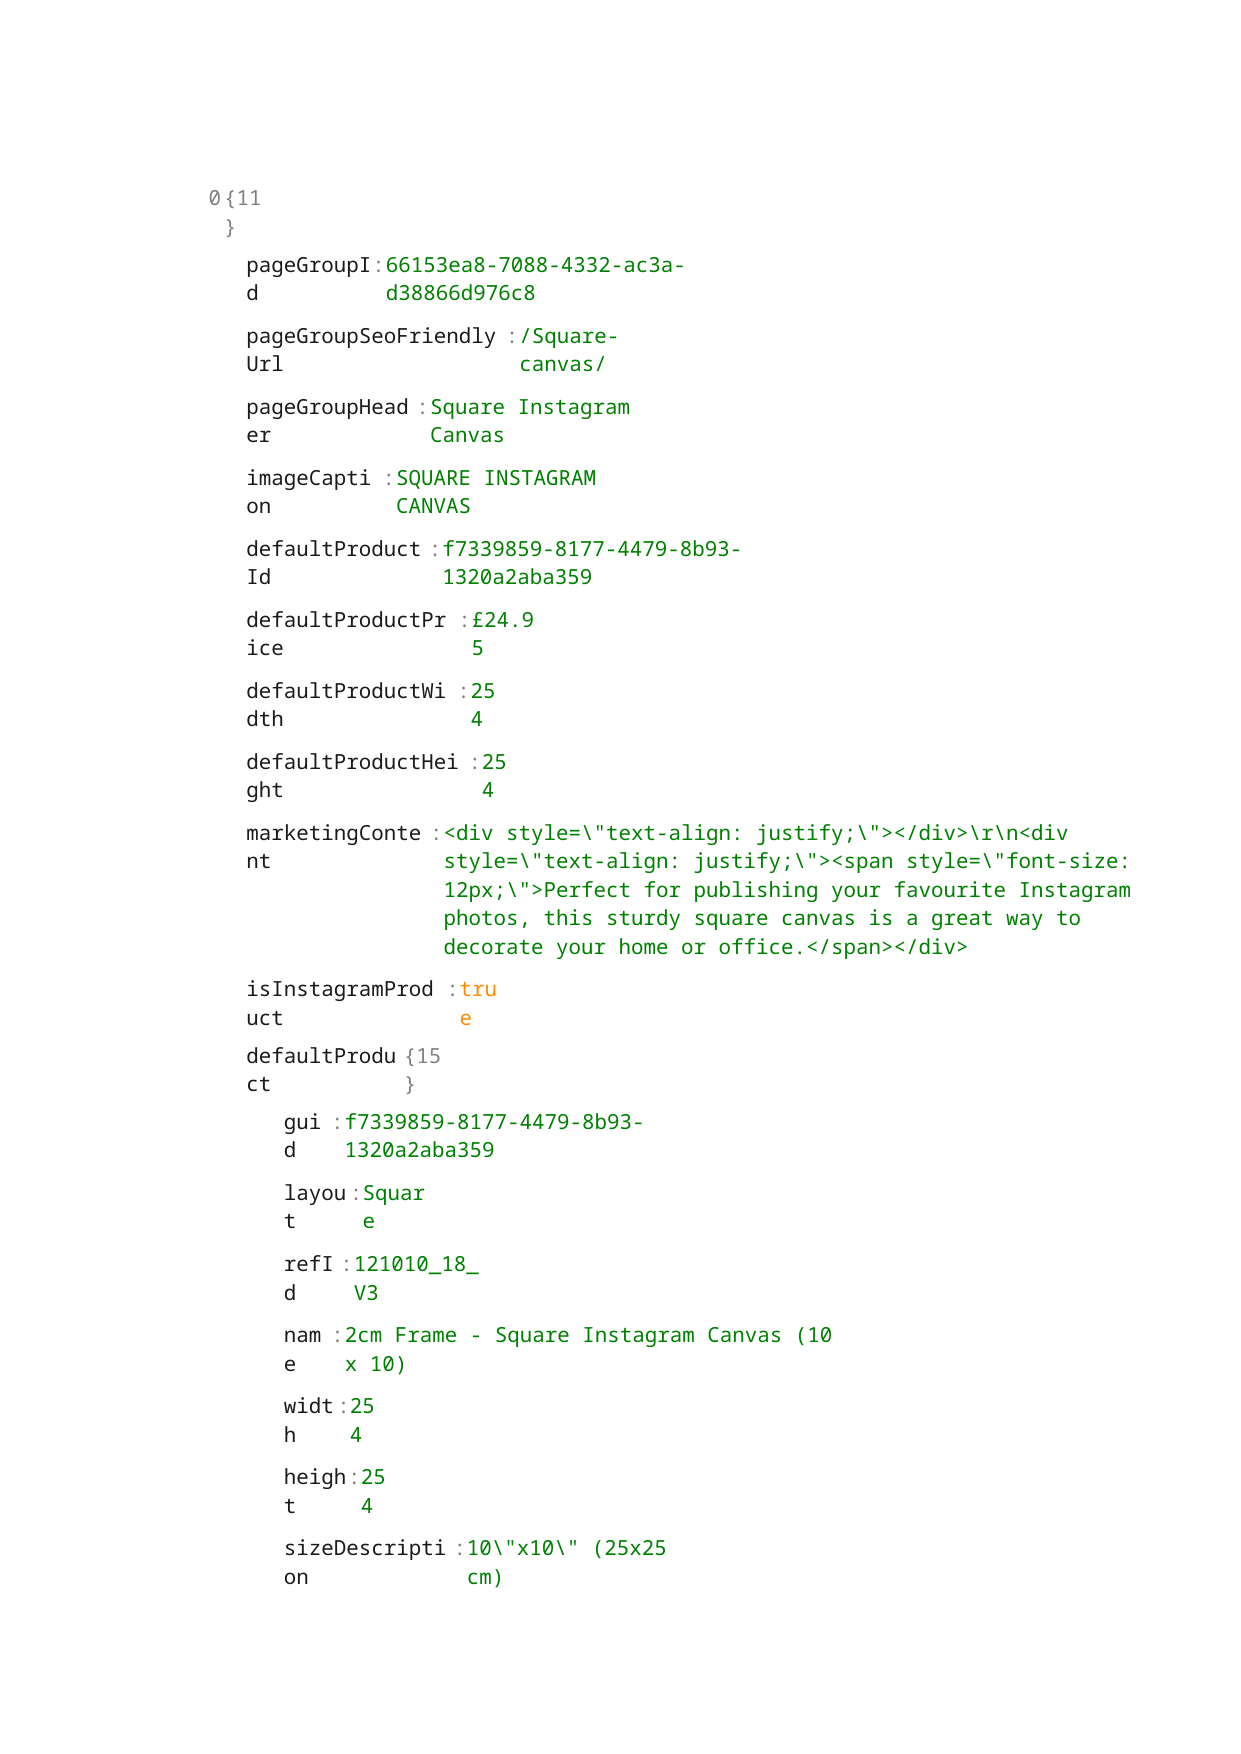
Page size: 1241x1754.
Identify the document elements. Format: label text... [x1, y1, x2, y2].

table_cell [150, 1101, 155, 1172]
table_header imageCaption [246, 458, 382, 526]
table_cell [155, 244, 162, 314]
table_cell [167, 1314, 1240, 1385]
table_cell [162, 1456, 167, 1527]
table_cell [167, 599, 1240, 670]
table_header : [458, 600, 471, 668]
table_header isInstagramProduct [246, 970, 446, 1038]
table_cell [162, 1172, 167, 1243]
table_header : [337, 1387, 349, 1454]
table_header [242, 743, 246, 810]
table_header [242, 316, 246, 384]
table_cell [162, 741, 167, 812]
table_cell [162, 386, 167, 457]
table_header height [284, 1458, 348, 1526]
table_header name [284, 1316, 331, 1383]
table_cell [167, 1385, 1240, 1456]
table_cell [155, 182, 162, 243]
table_header layout [284, 1174, 349, 1241]
table_header [242, 529, 246, 597]
table_cell [155, 741, 162, 812]
table_header : [348, 1458, 361, 1526]
table_header : [429, 529, 442, 597]
table_cell [150, 1527, 155, 1598]
table_cell [162, 599, 167, 670]
table_header marketingContent [246, 814, 430, 967]
table_cell [150, 812, 155, 968]
table_header [399, 1041, 403, 1099]
table_header width [284, 1387, 337, 1454]
table_cell [167, 1456, 1240, 1527]
table_header : [506, 316, 519, 384]
table_header : [457, 671, 470, 739]
table_cell [167, 457, 1240, 528]
table_header [242, 600, 246, 668]
table_header defaultProduct [246, 1041, 399, 1099]
table_header pageGroupSeoFriendlyUrl [246, 316, 506, 384]
table_cell [150, 968, 155, 1039]
table_header 66153ea8-7088-4332-ac3a-d38866d976c8 [386, 245, 792, 313]
table_cell [150, 182, 155, 243]
table_header 0 [208, 184, 220, 242]
table_header : [446, 970, 459, 1038]
table_header true [459, 970, 506, 1038]
table_header 121010_18_V3 [354, 1245, 486, 1312]
table_header Square [363, 1174, 429, 1241]
table_cell [150, 1385, 155, 1456]
table_header : [372, 245, 386, 313]
table_cell [155, 457, 162, 528]
table_cell [150, 670, 155, 741]
table_cell [167, 968, 1240, 1039]
table_cell [155, 670, 162, 741]
table_header : [350, 1174, 362, 1241]
table_cell [155, 1243, 162, 1314]
table_header £24.95 [471, 600, 540, 668]
table_cell [167, 315, 1240, 386]
table_cell [155, 1314, 162, 1385]
table_cell [155, 812, 162, 968]
table_cell [162, 1314, 167, 1385]
table_cell [155, 315, 162, 386]
table_cell [162, 1243, 167, 1314]
table_header guid [284, 1103, 331, 1170]
table_header [167, 150, 1240, 182]
table_header : [331, 1316, 344, 1383]
table_cell [167, 1527, 1240, 1598]
table_header 10\"x10\" (25x25 cm) [467, 1529, 692, 1597]
table_cell [155, 1385, 162, 1456]
table_cell [162, 528, 167, 599]
table_header [242, 814, 246, 967]
table_cell [155, 528, 162, 599]
table_cell [150, 244, 155, 314]
table_header [242, 245, 246, 313]
table_cell [155, 599, 162, 670]
table_cell [150, 315, 155, 386]
table_header defaultProductHeight [246, 743, 468, 810]
table_cell [155, 1527, 162, 1598]
table_header defaultProductId [246, 529, 428, 597]
table_header : [416, 387, 430, 455]
table_header : [331, 1103, 344, 1170]
table_cell [162, 1527, 167, 1598]
table_header 2cm Frame - Square Instagram Canvas (10 x 10) [345, 1316, 852, 1383]
table_cell [150, 1172, 155, 1243]
table_header [162, 150, 167, 182]
table_cell [150, 1039, 155, 1101]
table_header : [382, 458, 396, 526]
table_header [242, 1041, 246, 1099]
table_header : [468, 743, 482, 810]
table_cell [150, 741, 155, 812]
table_cell [150, 1456, 155, 1527]
table_header 254 [361, 1458, 394, 1526]
table_cell [167, 1101, 1240, 1172]
table_header {11} [224, 184, 263, 242]
table_cell [150, 457, 155, 528]
table_cell [155, 1456, 162, 1527]
table_header pageGroupHeader [246, 387, 416, 455]
table_header SQUARE INSTAGRAM CANVAS [396, 458, 655, 526]
table_header f7339859-8177-4479-8b93-1320a2aba359 [442, 529, 849, 597]
table_header [150, 150, 155, 182]
table_cell [162, 670, 167, 741]
table_header 254 [482, 743, 517, 810]
table_cell [155, 1101, 162, 1172]
table_header pageGroupId [246, 245, 372, 313]
table_header [279, 1529, 284, 1597]
table_cell [167, 1243, 1240, 1314]
table_header f7339859-8177-4479-8b93-1320a2aba359 [344, 1103, 749, 1170]
table_cell [162, 812, 167, 968]
table_header [155, 150, 162, 182]
table_cell [167, 528, 1240, 599]
table_header [279, 1103, 284, 1170]
table_cell [167, 1172, 1240, 1243]
table_cell [150, 599, 155, 670]
table_header [242, 387, 246, 455]
table_header /Square-canvas/ [519, 316, 689, 384]
table_cell [162, 1039, 167, 1101]
table_header [220, 184, 224, 242]
table_header [242, 970, 246, 1038]
table_cell [150, 528, 155, 599]
table_header : [453, 1529, 467, 1597]
table_cell [167, 182, 1240, 243]
table_header defaultProductPrice [246, 600, 458, 668]
table_cell [162, 182, 167, 243]
table_cell [162, 457, 167, 528]
table_cell [155, 968, 162, 1039]
table_header [279, 1245, 284, 1312]
table_cell [167, 1039, 1240, 1101]
table_cell [150, 1314, 155, 1385]
table_cell [167, 741, 1240, 812]
table_cell [162, 1385, 167, 1456]
table_header : [430, 814, 443, 967]
table_header [242, 671, 246, 739]
table_cell [162, 315, 167, 386]
table_header {15} [404, 1041, 449, 1099]
table_cell [167, 244, 1240, 314]
table_header Square Instagram Canvas [430, 387, 689, 455]
table_cell [150, 1243, 155, 1314]
table_header 254 [350, 1387, 383, 1454]
table_header [279, 1316, 284, 1383]
table_cell [155, 1039, 162, 1101]
table_header refId [284, 1245, 340, 1312]
table_cell [167, 386, 1240, 457]
table_header [279, 1387, 283, 1454]
table_cell [162, 1101, 167, 1172]
table_header : [340, 1245, 353, 1312]
table_header defaultProductWidth [246, 671, 457, 739]
table_cell [155, 1172, 162, 1243]
table_header [279, 1174, 284, 1241]
table_header sizeDescription [284, 1529, 453, 1597]
table_cell [167, 812, 1240, 968]
table_cell [162, 244, 167, 314]
table_cell [167, 670, 1240, 741]
table_cell [155, 386, 162, 457]
table_header [242, 458, 246, 526]
table_header [279, 1458, 283, 1526]
table_header <div style=\"text-align: justify;\"></div>\r\n<div style=\"text-align: justify;\"><span style=\"font-size: 12px;\">Perfect for publishing your favourite Instagram photos, this sturdy square canvas is a great way to decorate your home or office.</span></div> [443, 814, 1155, 967]
table_cell [150, 386, 155, 457]
table_header 254 [470, 671, 506, 739]
table_cell [162, 968, 167, 1039]
table_header [204, 184, 208, 242]
